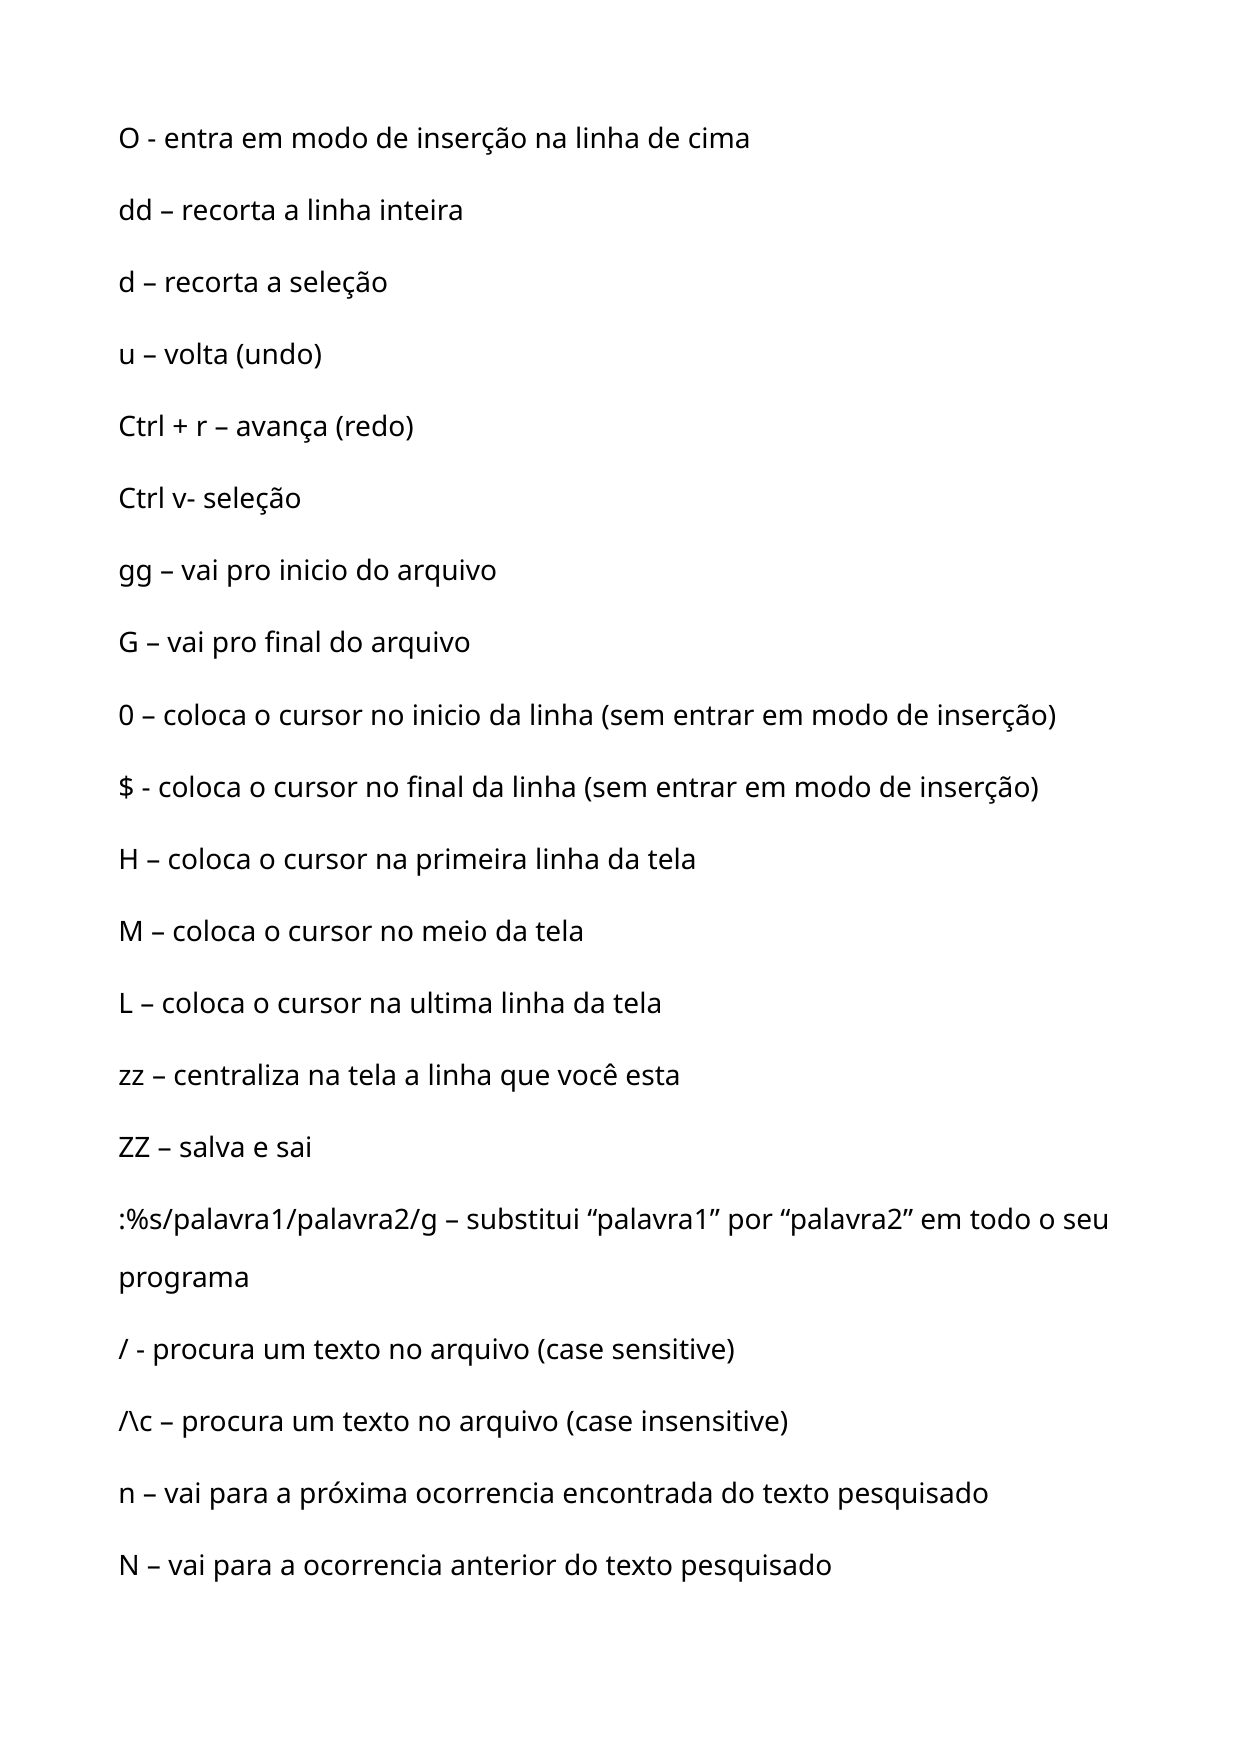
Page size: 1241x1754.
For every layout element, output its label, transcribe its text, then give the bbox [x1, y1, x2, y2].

text Ctrl + r – avança (redo) [118, 406, 1122, 445]
text O - entra em modo de inserção na linha de cima [118, 118, 1122, 156]
text u – volta (undo) [118, 334, 1122, 373]
text dd – recorta a linha inteira [118, 190, 1122, 228]
text /\c – procura um texto no arquivo (case insensitive) [118, 1401, 1122, 1439]
text 0 – coloca o cursor no inicio da linha (sem entrar em modo de inserção) [118, 695, 1122, 733]
text G – vai pro final do arquivo [118, 623, 1122, 661]
text n – vai para a próxima ocorrencia encontrada do texto pesquisado [118, 1473, 1122, 1511]
text Ctrl v- seleção [118, 478, 1122, 517]
text M – coloca o cursor no meio da tela [118, 911, 1122, 949]
text zz – centraliza na tela a linha que você esta [118, 1055, 1122, 1093]
text $ - coloca o cursor no final da linha (sem entrar em modo de inserção) [118, 767, 1122, 805]
text d – recorta a seleção [118, 262, 1122, 301]
text / - procura um texto no arquivo (case sensitive) [118, 1329, 1122, 1367]
text L – coloca o cursor na ultima linha da tela [118, 983, 1122, 1021]
text ZZ – salva e sai [118, 1127, 1122, 1166]
text gg – vai pro inicio do arquivo [118, 551, 1122, 589]
text N – vai para a ocorrencia anterior do texto pesquisado [118, 1545, 1122, 1583]
text H – coloca o cursor na primeira linha da tela [118, 839, 1122, 877]
text :%s/palavra1/palavra2/g – substitui “palavra1” por “palavra2” em todo o seu programa [118, 1199, 1122, 1295]
